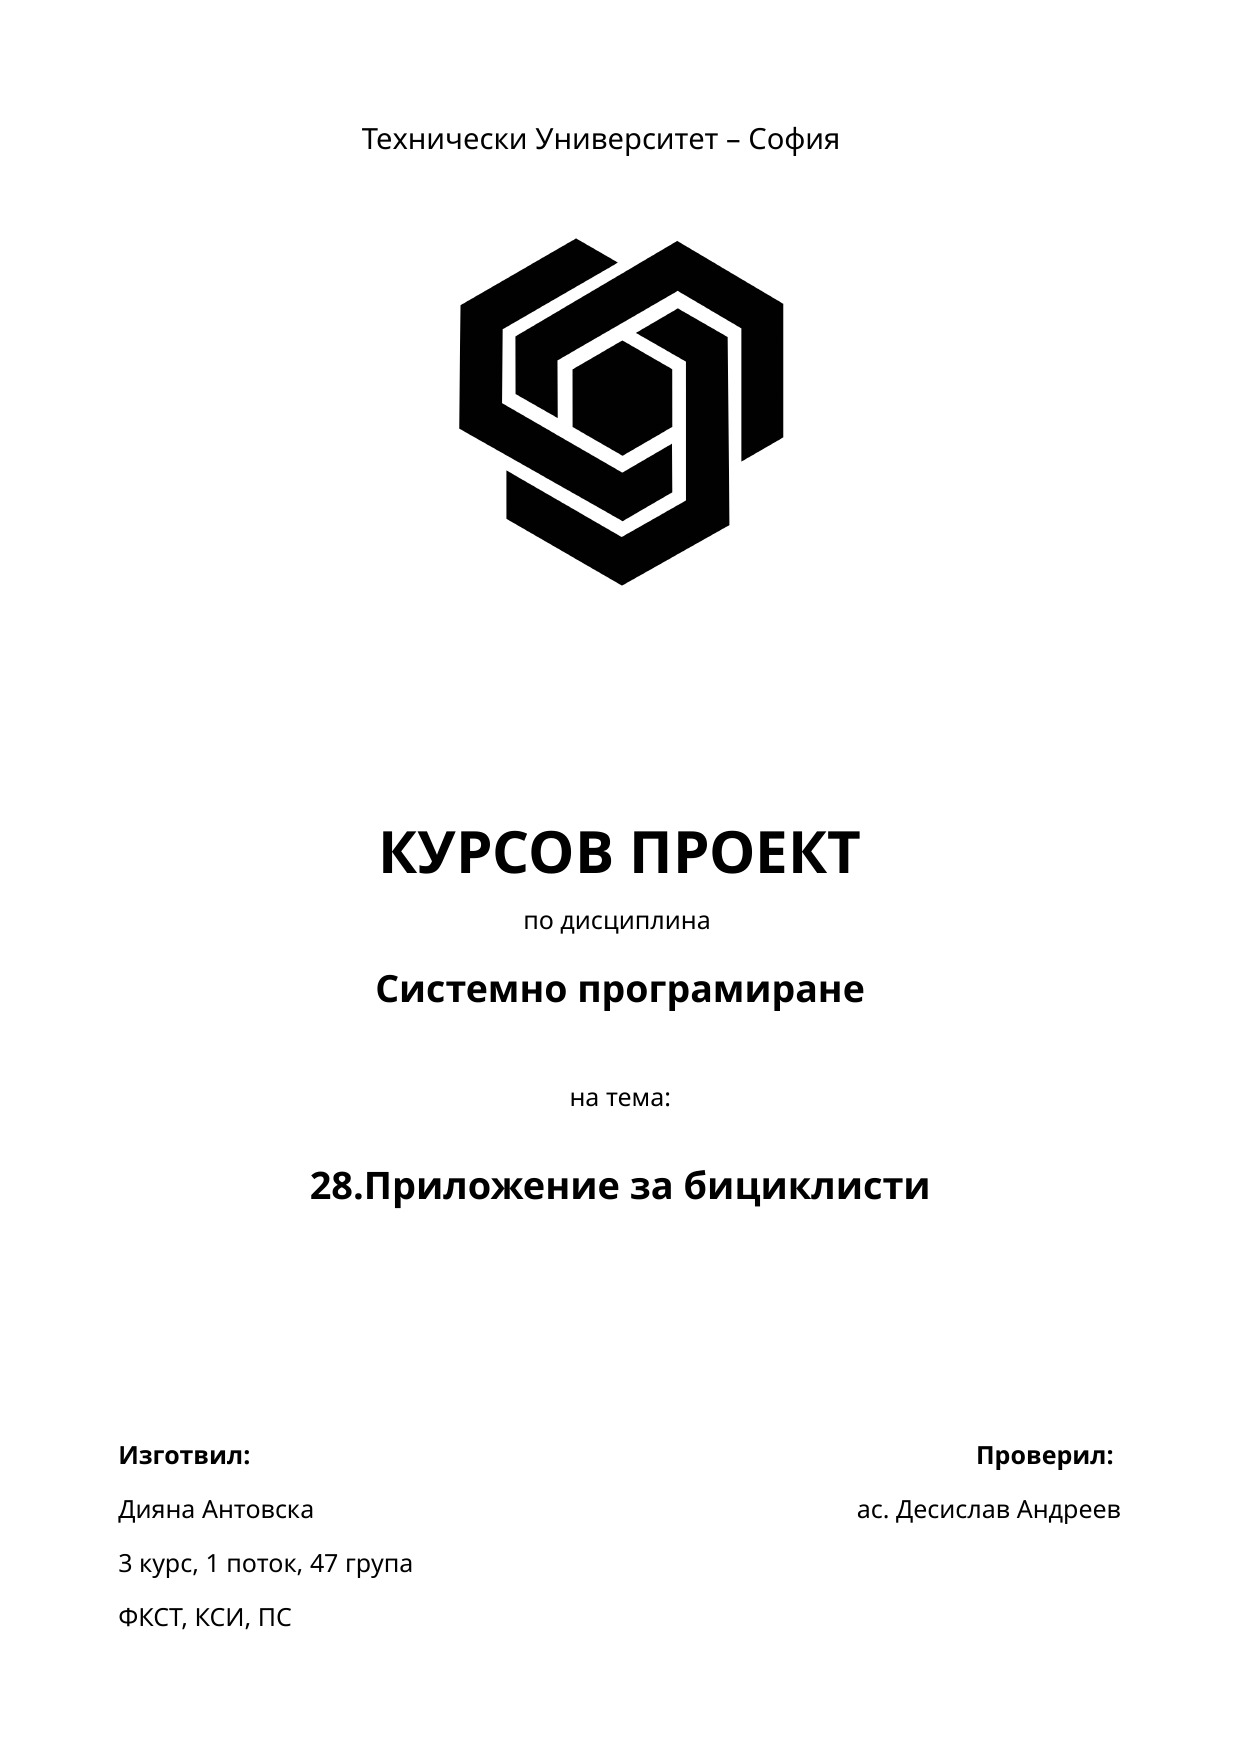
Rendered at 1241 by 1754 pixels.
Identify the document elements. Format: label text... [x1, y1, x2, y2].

text на тема: [118, 1080, 1122, 1114]
text ФКСТ, КСИ, ПС [118, 1599, 1122, 1633]
text по дисциплина [118, 903, 1122, 937]
picture [444, 226, 797, 597]
text Дияна Антовска ас. Десислав Андреев [118, 1492, 1122, 1526]
subtitle Системно програмиране [118, 963, 1122, 1014]
text Технически Университет – София [118, 118, 1122, 158]
text Изготвил: Проверил: [118, 1438, 1122, 1472]
title КУРСОВ ПРОЕКТ [118, 811, 1122, 890]
text 3 курс, 1 поток, 47 група [118, 1545, 1122, 1579]
subtitle 28.Приложение за бициклисти [118, 1159, 1122, 1210]
